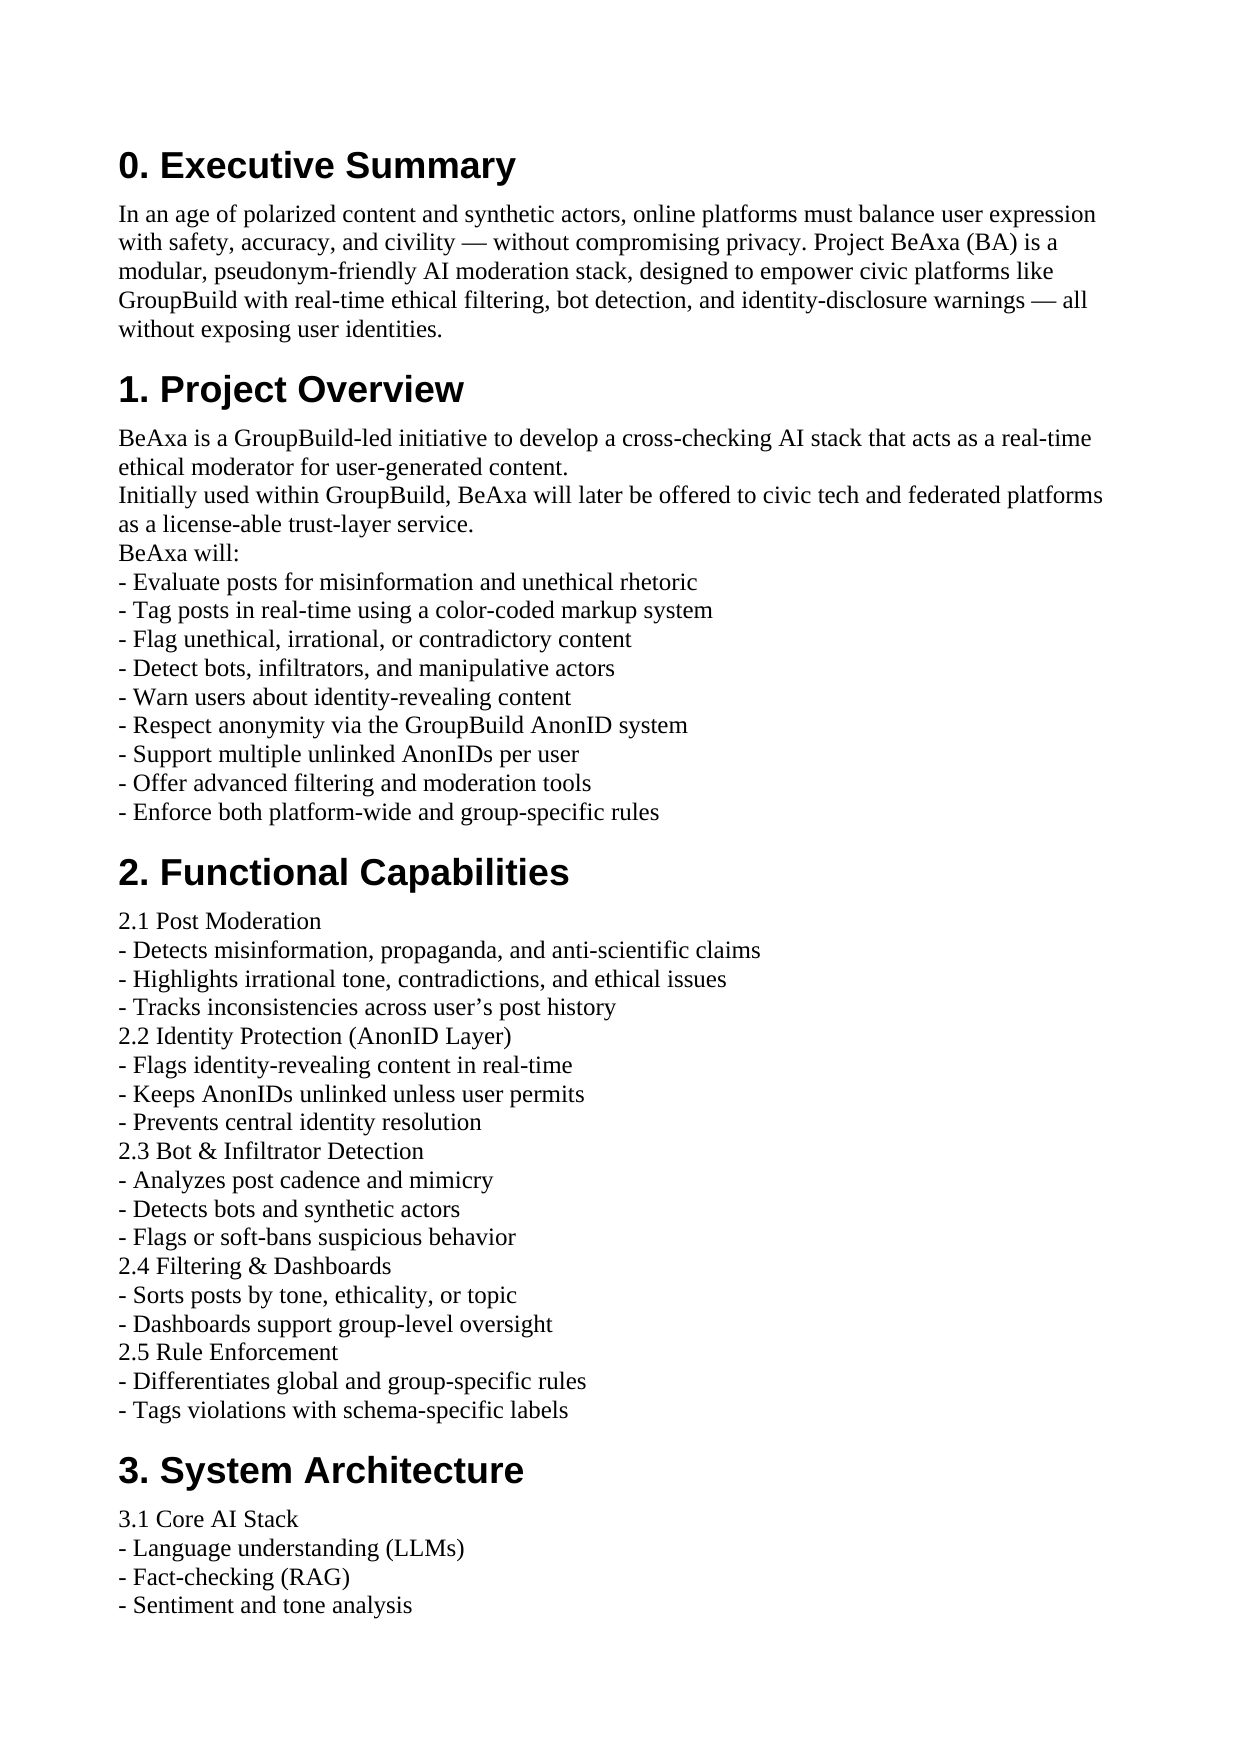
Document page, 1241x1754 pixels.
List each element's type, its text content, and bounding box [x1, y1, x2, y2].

text 2.2 Identity Protection (AnonID Layer) [118, 866, 1122, 894]
text - Support multiple unlinked AnonIDs per user [118, 636, 1122, 664]
text - Offer advanced filtering and moderation tools [118, 664, 1122, 693]
text - Highlights irrational tone, contradictions, and ethical issues [118, 808, 1122, 837]
text - Flags identity-revealing content in real-time [118, 894, 1122, 923]
text - Tag posts in real-time using a color-coded markup system [118, 492, 1122, 521]
text 2.1 Post Moderation [118, 751, 1122, 779]
text 3.3 Metadata Tagging Engine [118, 1556, 1122, 1584]
text - Flag unethical, irrational, or contradictory content [118, 521, 1122, 549]
text - Adds post-level annotations and flags [118, 1584, 1122, 1613]
text - Differentiates global and group-specific rules [118, 1211, 1122, 1239]
subtitle 3. System Architecture [118, 1268, 1122, 1297]
text - Language understanding (LLMs) [118, 1326, 1122, 1354]
text - Sorts posts by tone, ethicality, or topic [118, 1124, 1122, 1153]
text - Resolves model conflicts via weighted logic [118, 1498, 1122, 1527]
text - Detect bots, infiltrators, and manipulative actors [118, 549, 1122, 578]
text - Respect anonymity via the GroupBuild AnonID system [118, 607, 1122, 636]
text BeAxa is a GroupBuild-led initiative to develop a cross-checking AI stack that acts as a real-time ethical moderator for user-generated content. [118, 319, 1122, 377]
text 2.4 Filtering & Dashboards [118, 1096, 1122, 1124]
text - Detects bots and synthetic actors [118, 1038, 1122, 1067]
text - Bot behavior detection [118, 1412, 1122, 1441]
subtitle 1. Project Overview [118, 291, 1122, 319]
text 2.5 Rule Enforcement [118, 1182, 1122, 1211]
subtitle 2. Functional Capabilities [118, 722, 1122, 751]
text - Tags violations with schema-specific labels [118, 1239, 1122, 1268]
text - Keeps AnonIDs unlinked unless user permits [118, 923, 1122, 952]
text - Group-specific policy preferences supported [118, 1527, 1122, 1556]
text 2.3 Bot & Infiltrator Detection [118, 981, 1122, 1009]
text - Identity risk assessment [118, 1441, 1122, 1469]
text - Evaluate posts for misinformation and unethical rhetoric [118, 463, 1122, 492]
text - Dashboards support group-level oversight [118, 1153, 1122, 1182]
text 3.2 Arbitration Engine [118, 1469, 1122, 1498]
text - Prevents central identity resolution [118, 952, 1122, 981]
text - Detects misinformation, propaganda, and anti-scientific claims [118, 779, 1122, 808]
subtitle 0. Executive Summary [118, 118, 1122, 147]
text BeAxa will: [118, 434, 1122, 463]
text - Warn users about identity-revealing content [118, 578, 1122, 607]
text - Sentiment and tone analysis [118, 1383, 1122, 1412]
text Initially used within GroupBuild, BeAxa will later be offered to civic tech and federated platforms as a license-able trust-layer service. [118, 377, 1122, 434]
text - Fact-checking (RAG) [118, 1354, 1122, 1383]
text - Analyzes post cadence and mimicry [118, 1009, 1122, 1038]
text - Enforce both platform-wide and group-specific rules [118, 693, 1122, 722]
text 3.1 Core AI Stack [118, 1297, 1122, 1326]
text In an age of polarized content and synthetic actors, online platforms must balance user expression with safety, accuracy, and civility — without compromising privacy. Project BeAxa (BA) is a modular, pseudonym-friendly AI moderation stack, designed to empower civic platforms like GroupBuild with real-time ethical filtering, bot detection, and identity-disclosure warnings — all without exposing user identities. [118, 147, 1122, 291]
text - Flags or soft-bans suspicious behavior [118, 1067, 1122, 1096]
text - Tracks inconsistencies across user’s post history [118, 837, 1122, 866]
